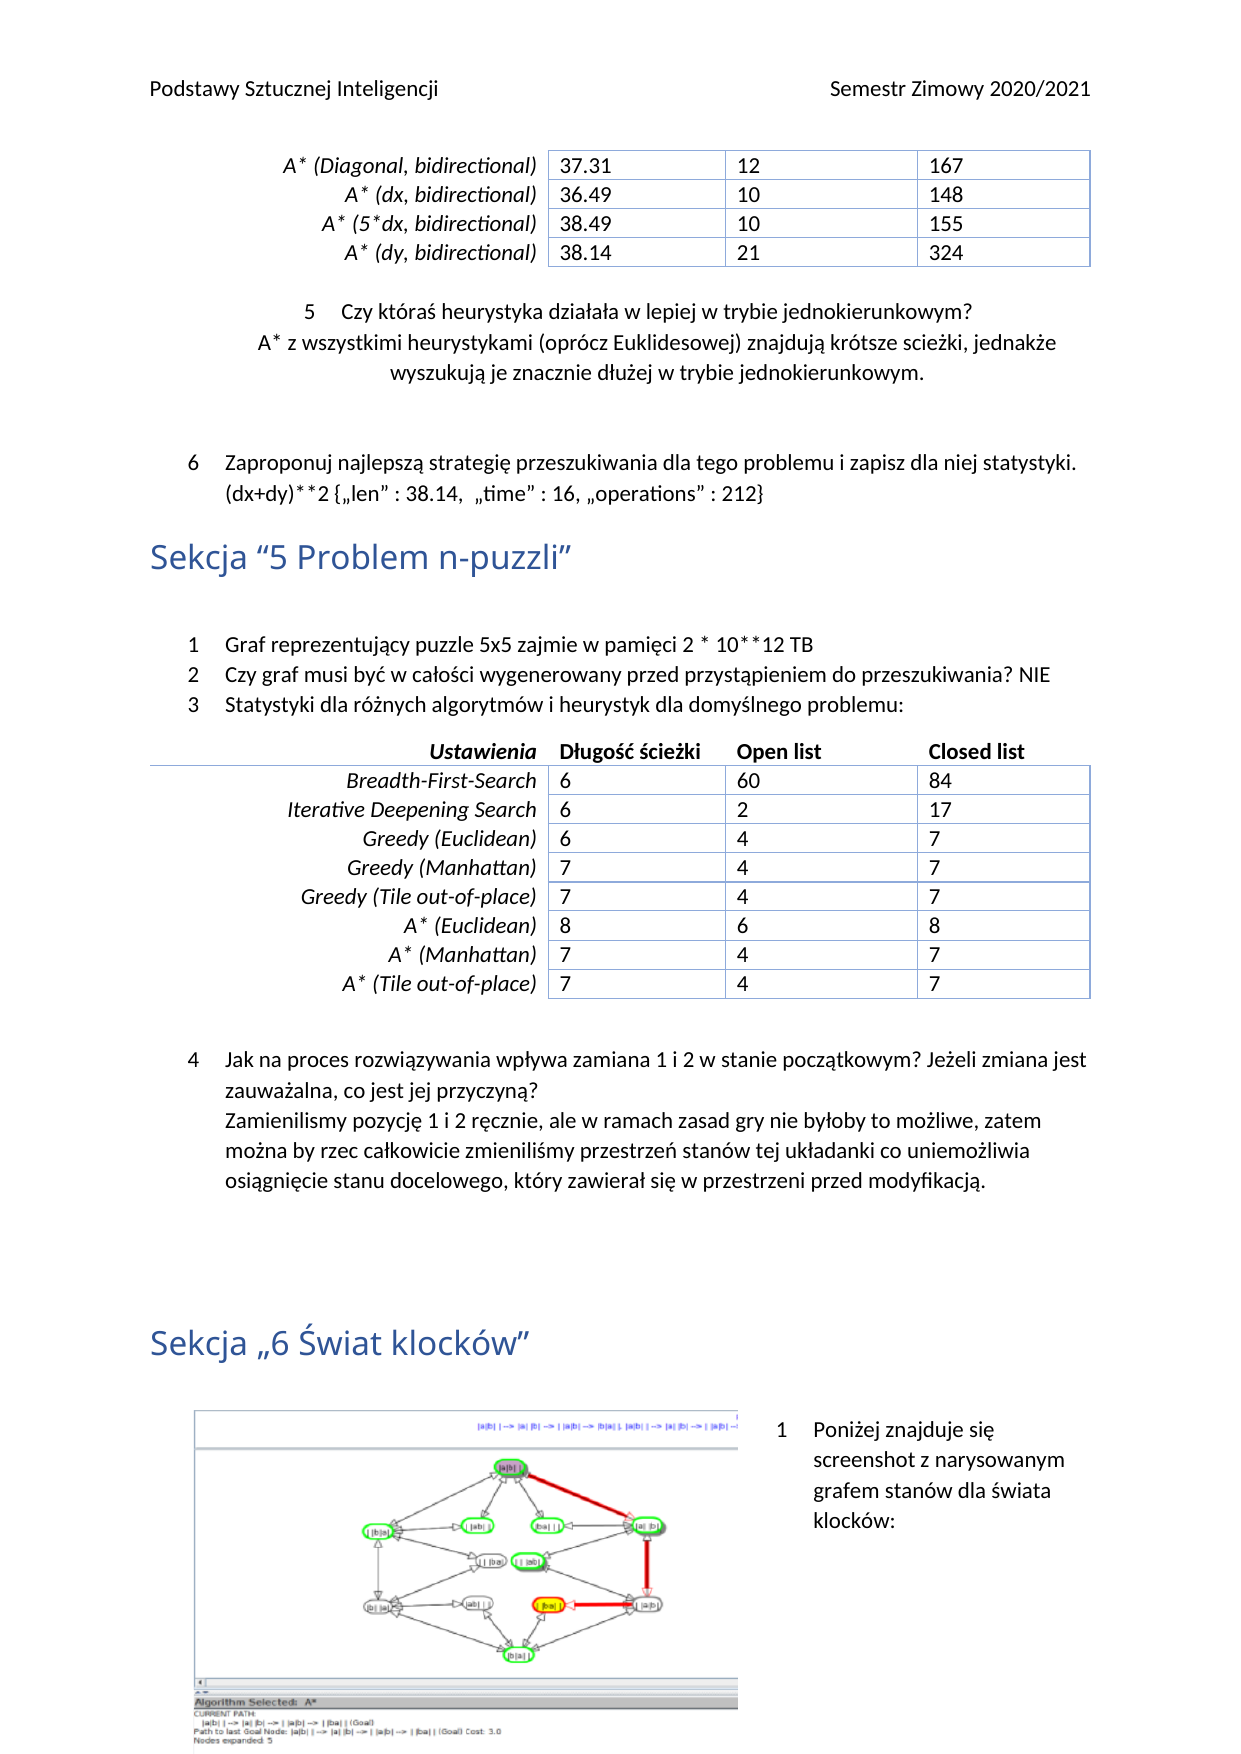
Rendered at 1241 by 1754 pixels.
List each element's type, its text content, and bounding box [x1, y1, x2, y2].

table_cell 7 [549, 970, 725, 998]
table_cell 155 [918, 209, 1089, 237]
table_cell 37.31 [549, 151, 725, 179]
list Poniżej znajduje się screenshot z narysowanym grafem stanów dla świata klocków: [738, 1415, 1090, 1592]
table_header Open list [725, 737, 917, 765]
table_cell Breadth-First-Search [150, 766, 548, 794]
table_cell 12 [726, 151, 917, 179]
subtitle Sekcja “5 Problem n-puzzli” [150, 534, 1090, 579]
table_cell 7 [918, 941, 1089, 968]
list (dx+dy)**2 {„len” : 38.14, „time” : 16, „operations” : 212} [187, 479, 1090, 507]
table_cell A* (Euclidean) [150, 910, 548, 939]
table_cell 21 [726, 238, 917, 266]
table_cell 7 [918, 883, 1089, 910]
table_header Długość ścieżki [548, 737, 725, 765]
table_cell 7 [549, 883, 725, 910]
table_cell 7 [918, 970, 1089, 998]
table_cell A* (Tile out-of-place) [150, 969, 548, 998]
table_cell 2 [726, 795, 917, 823]
table_cell 60 [726, 766, 917, 794]
table_cell 10 [726, 209, 917, 237]
table_cell 8 [549, 911, 725, 939]
table_cell 4 [726, 941, 917, 968]
table_cell Iterative Deepening Search [150, 794, 548, 823]
table_cell 167 [918, 151, 1089, 179]
table_cell A* (5*dx, bidirectional) [150, 208, 548, 237]
list Czy graf musi być w całości wygenerowany przed przystąpieniem do przeszukiwania? NIE [187, 660, 1090, 688]
table_cell 38.49 [549, 209, 725, 237]
table_cell Greedy (Tile out-of-place) [150, 881, 548, 910]
table_header Ustawienia [150, 737, 548, 765]
table_cell Greedy (Manhattan) [150, 852, 548, 881]
list Zaproponuj najlepszą strategię przeszukiwania dla tego problemu i zapisz dla niej statystyki. [187, 448, 1090, 477]
list Graf reprezentujący puzzle 5x5 zajmie w pamięci 2 * 10**12 TB [187, 630, 1090, 658]
table_cell 6 [549, 766, 725, 794]
table_cell 84 [918, 766, 1089, 794]
table_cell A* (Manhattan) [150, 940, 548, 968]
table_header Closed list [917, 737, 1090, 765]
table_cell 7 [549, 853, 725, 881]
table_cell A* (Diagonal, bidirectional) [150, 150, 548, 179]
table_cell 17 [918, 795, 1089, 823]
list Jak na proces rozwiązywania wpływa zamiana 1 i 2 w stanie początkowym? Jeżeli zmiana jest zauważalna, co jest jej przyczyną? [187, 1046, 1090, 1104]
list Czy któraś heurystyka działała w lepiej w trybie jednokierunkowym? A* z wszystkimi heurystykami (oprócz Euklidesowej) znajdują krótsze scieżki, jednakże wyszukują je znacznie dłużej w trybie jednokierunkowym. [187, 297, 1090, 386]
list Zamienilismy pozycję 1 i 2 ręcznie, ale w ramach zasad gry nie byłoby to możliwe, zatem można by rzec całkowicie zmieniliśmy przestrzeń stanów tej układanki co uniemożliwia osiągnięcie stanu docelowego, który zawierał się w przestrzeni przed modyfikacją. [187, 1106, 1090, 1194]
table_cell 324 [918, 238, 1089, 266]
table_cell 6 [549, 824, 725, 852]
table_cell 10 [726, 180, 917, 208]
table_cell A* (dx, bidirectional) [150, 179, 548, 208]
table_cell A* (dy, bidirectional) [150, 237, 548, 266]
table_cell 36.49 [549, 180, 725, 208]
table_cell 6 [726, 911, 917, 939]
table_cell 148 [918, 180, 1089, 208]
table_cell 4 [726, 853, 917, 881]
table_cell 6 [549, 795, 725, 823]
table_cell 4 [726, 824, 917, 852]
list Statystyki dla różnych algorytmów i heurystyk dla domyślnego problemu: [187, 690, 1090, 718]
table_cell Greedy (Euclidean) [150, 823, 548, 852]
table_cell 7 [918, 853, 1089, 881]
table_cell 8 [918, 911, 1089, 939]
table_cell 7 [549, 941, 725, 968]
picture [193, 1410, 738, 1754]
subtitle Sekcja „6 Świat klocków” [150, 1222, 1090, 1365]
table_cell 4 [726, 970, 917, 998]
table_cell 7 [918, 824, 1089, 852]
table_cell 38.14 [549, 238, 725, 266]
table_cell 4 [726, 883, 917, 910]
